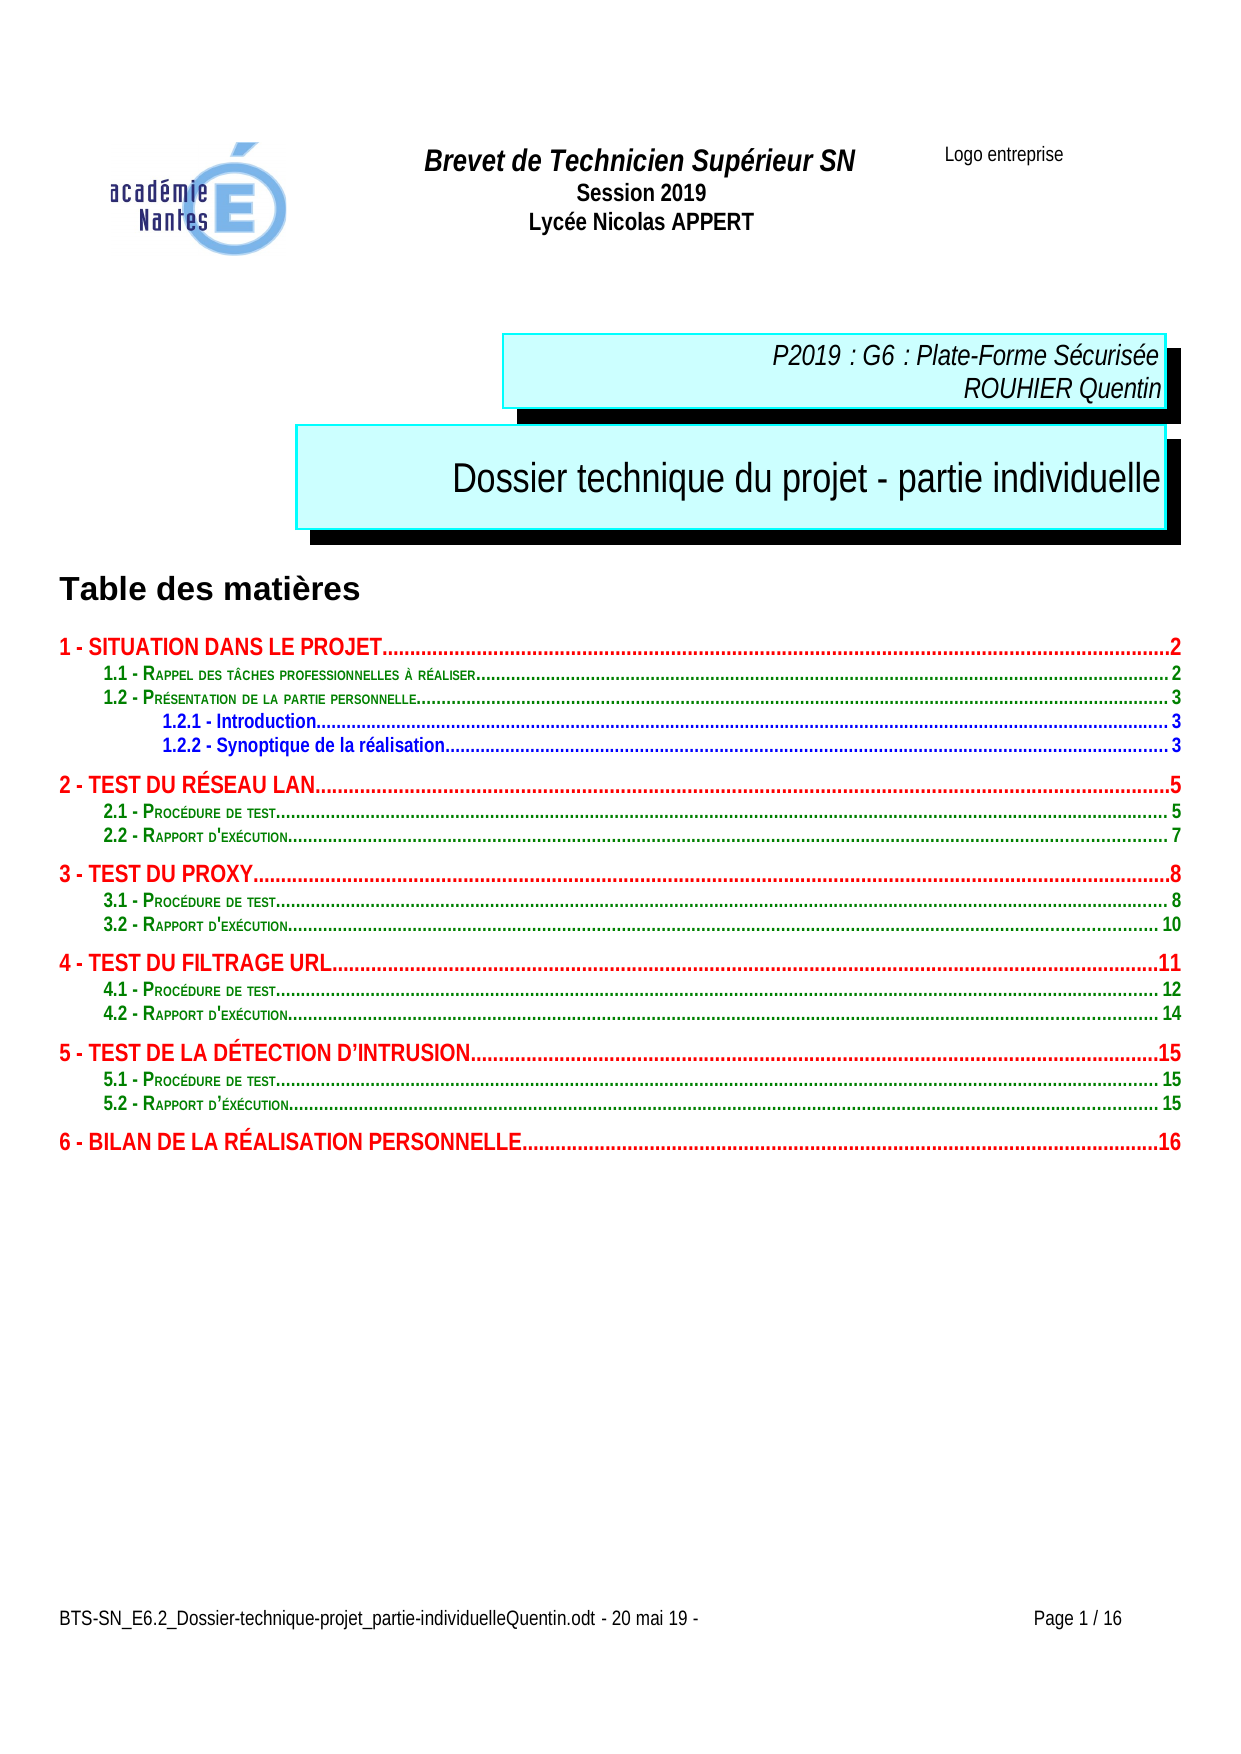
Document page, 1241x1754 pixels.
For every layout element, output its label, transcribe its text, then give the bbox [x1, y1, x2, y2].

text 4 - Test du filtrage URL 11 [59, 948, 1181, 977]
text 1 - Situation dans le projet 2 [59, 632, 1181, 661]
text 3 - Test du proxy 8 [59, 859, 1181, 888]
text 3.2 - Rapport d'exécution 10 [103, 912, 1181, 936]
text 3.1 - Procédure de test 8 [103, 888, 1181, 912]
text 5.2 - Rapport d’éxécution 15 [103, 1091, 1181, 1114]
text Dossier technique du projet - partie individuelle [298, 448, 1164, 496]
text 2.2 - Rapport d'exécution 7 [103, 822, 1181, 846]
text 2 - Test du réseau LAN 5 [59, 769, 1181, 798]
text 5 - Test de la détection d’intrusion 15 [59, 1038, 1181, 1067]
text 1.2.1 - Introduction 3 [162, 709, 1181, 733]
text 4.2 - Rapport d'exécution 14 [103, 1001, 1181, 1025]
text 1.2 - Présentation de la partie personnelle 3 [103, 685, 1181, 709]
text 1.1 - Rappel des tâches professionnelles à réaliser 2 [103, 661, 1181, 685]
text ROUHIER Quentin [504, 366, 1164, 407]
text 4.1 - Procédure de test 12 [103, 977, 1181, 1001]
text 1.2.2 - Synoptique de la réalisation 3 [162, 733, 1181, 757]
picture [110, 142, 287, 256]
text 5.1 - Procédure de test 15 [103, 1067, 1181, 1091]
subtitle Table des matières [59, 570, 1181, 607]
text P2019 : G6 : Plate-Forme Sécurisée [504, 335, 1164, 366]
text 6 - Bilan de la réalisation personnelle 16 [59, 1127, 1181, 1156]
text 2.1 - Procédure de test 5 [103, 798, 1181, 822]
